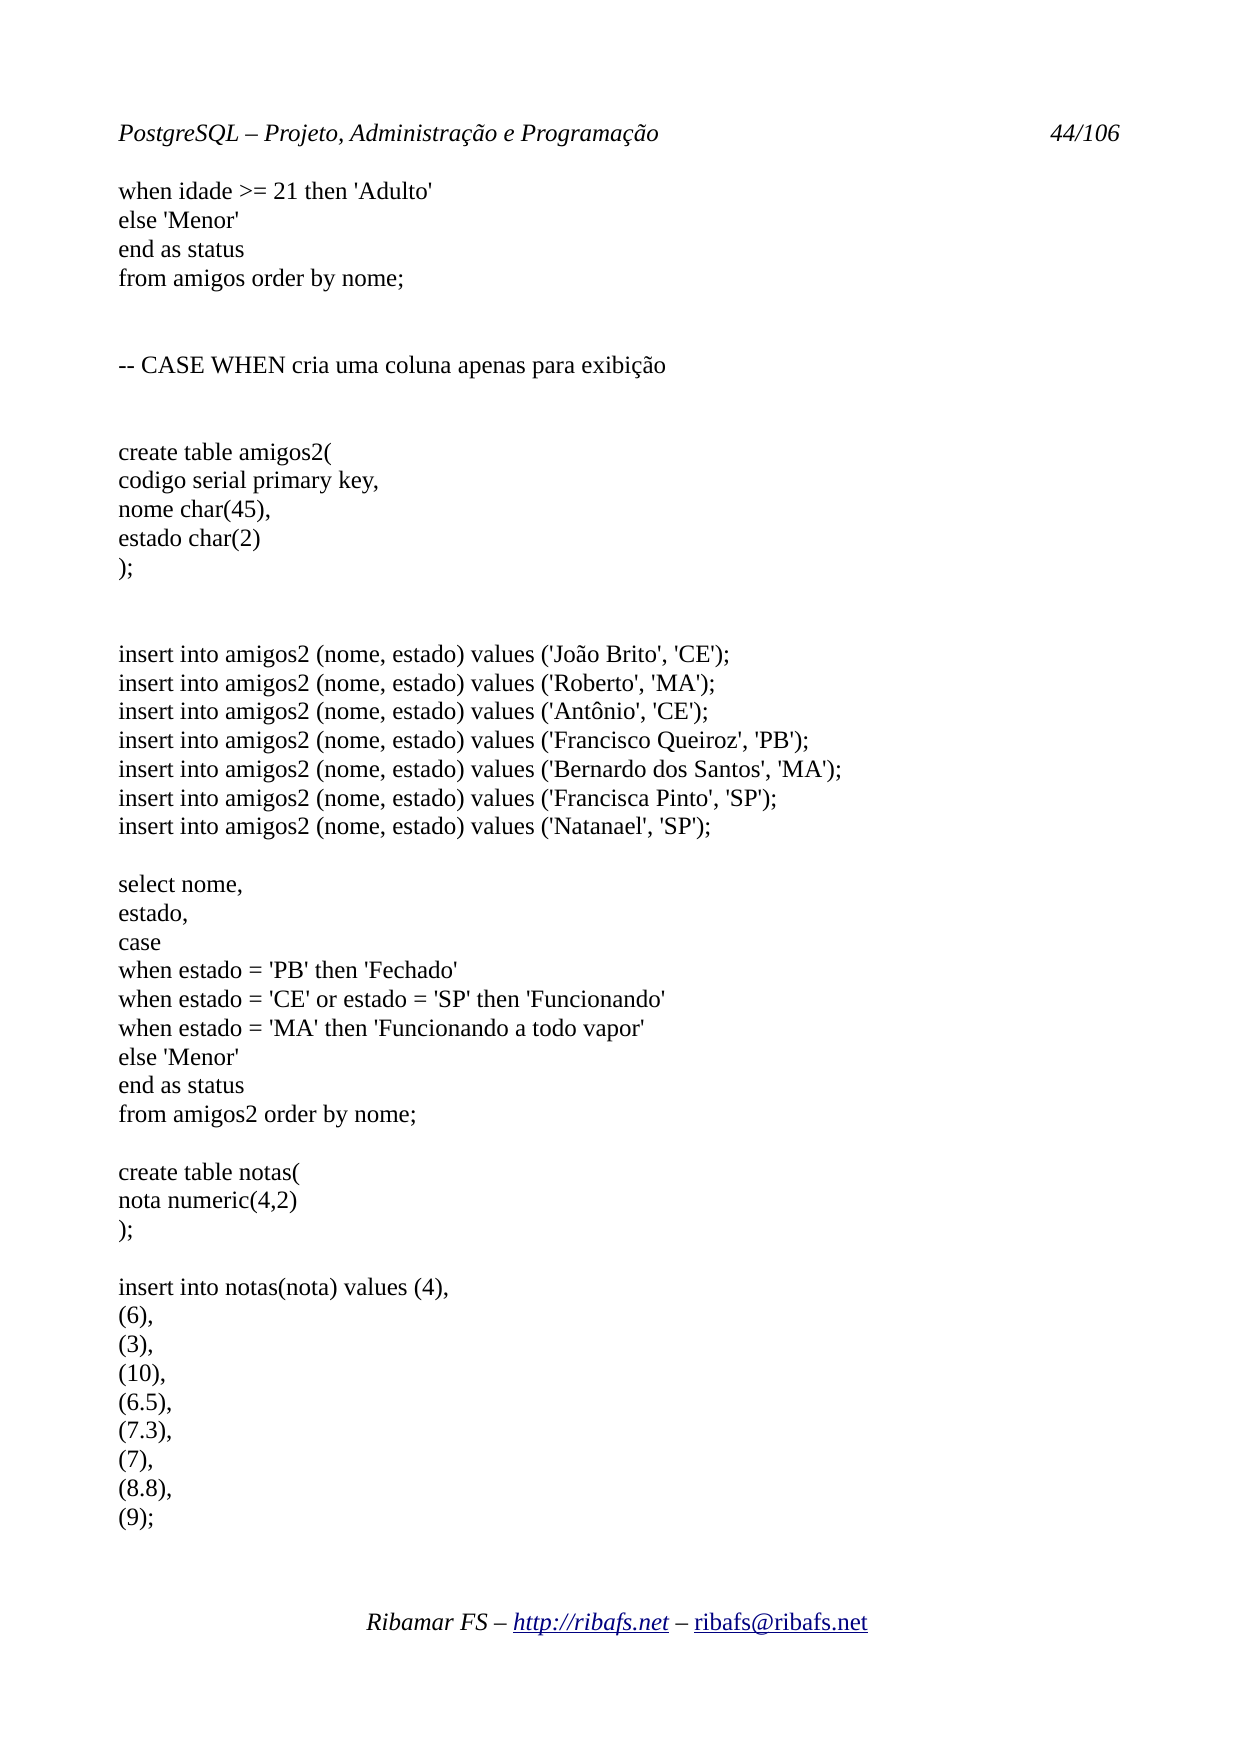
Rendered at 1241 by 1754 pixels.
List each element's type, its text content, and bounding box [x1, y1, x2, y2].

text select nome, estado, case when estado = 'PB' then 'Fechado' when estado = 'CE' or estado = 'SP' then 'Funcionando' when estado = 'MA' then 'Funcionando a todo vapor' else 'Menor' end as status from amigos2 order by nome; [118, 869, 1122, 1128]
text -- CASE WHEN cria uma coluna apenas para exibição [118, 350, 1122, 378]
text (9); [118, 1502, 1122, 1531]
text (8.8), [118, 1473, 1122, 1502]
text (7), [118, 1444, 1122, 1473]
text (6), [118, 1301, 1122, 1329]
text create table notas( [118, 1157, 1122, 1186]
text nota numeric(4,2) [118, 1186, 1122, 1214]
text (7.3), [118, 1416, 1122, 1444]
text (6.5), [118, 1387, 1122, 1416]
text when idade >= 21 then 'Adulto' else 'Menor' end as status from amigos order by nome; [118, 176, 1122, 291]
text insert into notas(nota) values (4), [118, 1272, 1122, 1301]
text create table amigos2( codigo serial primary key, nome char(45), estado char(2) ); [118, 437, 1122, 581]
text (10), [118, 1358, 1122, 1387]
text (3), [118, 1329, 1122, 1358]
text ); [118, 1214, 1122, 1243]
text insert into amigos2 (nome, estado) values ('João Brito', 'CE'); insert into amigos2 (nome, estado) values ('Roberto', 'MA'); insert into amigos2 (nome, estado) values ('Antônio', 'CE'); insert into amigos2 (nome, estado) values ('Francisco Queiroz', 'PB'); insert into amigos2 (nome, estado) values ('Bernardo dos Santos', 'MA'); insert into amigos2 (nome, estado) values ('Francisca Pinto', 'SP'); insert into amigos2 (nome, estado) values ('Natanael', 'SP'); [118, 639, 1122, 840]
